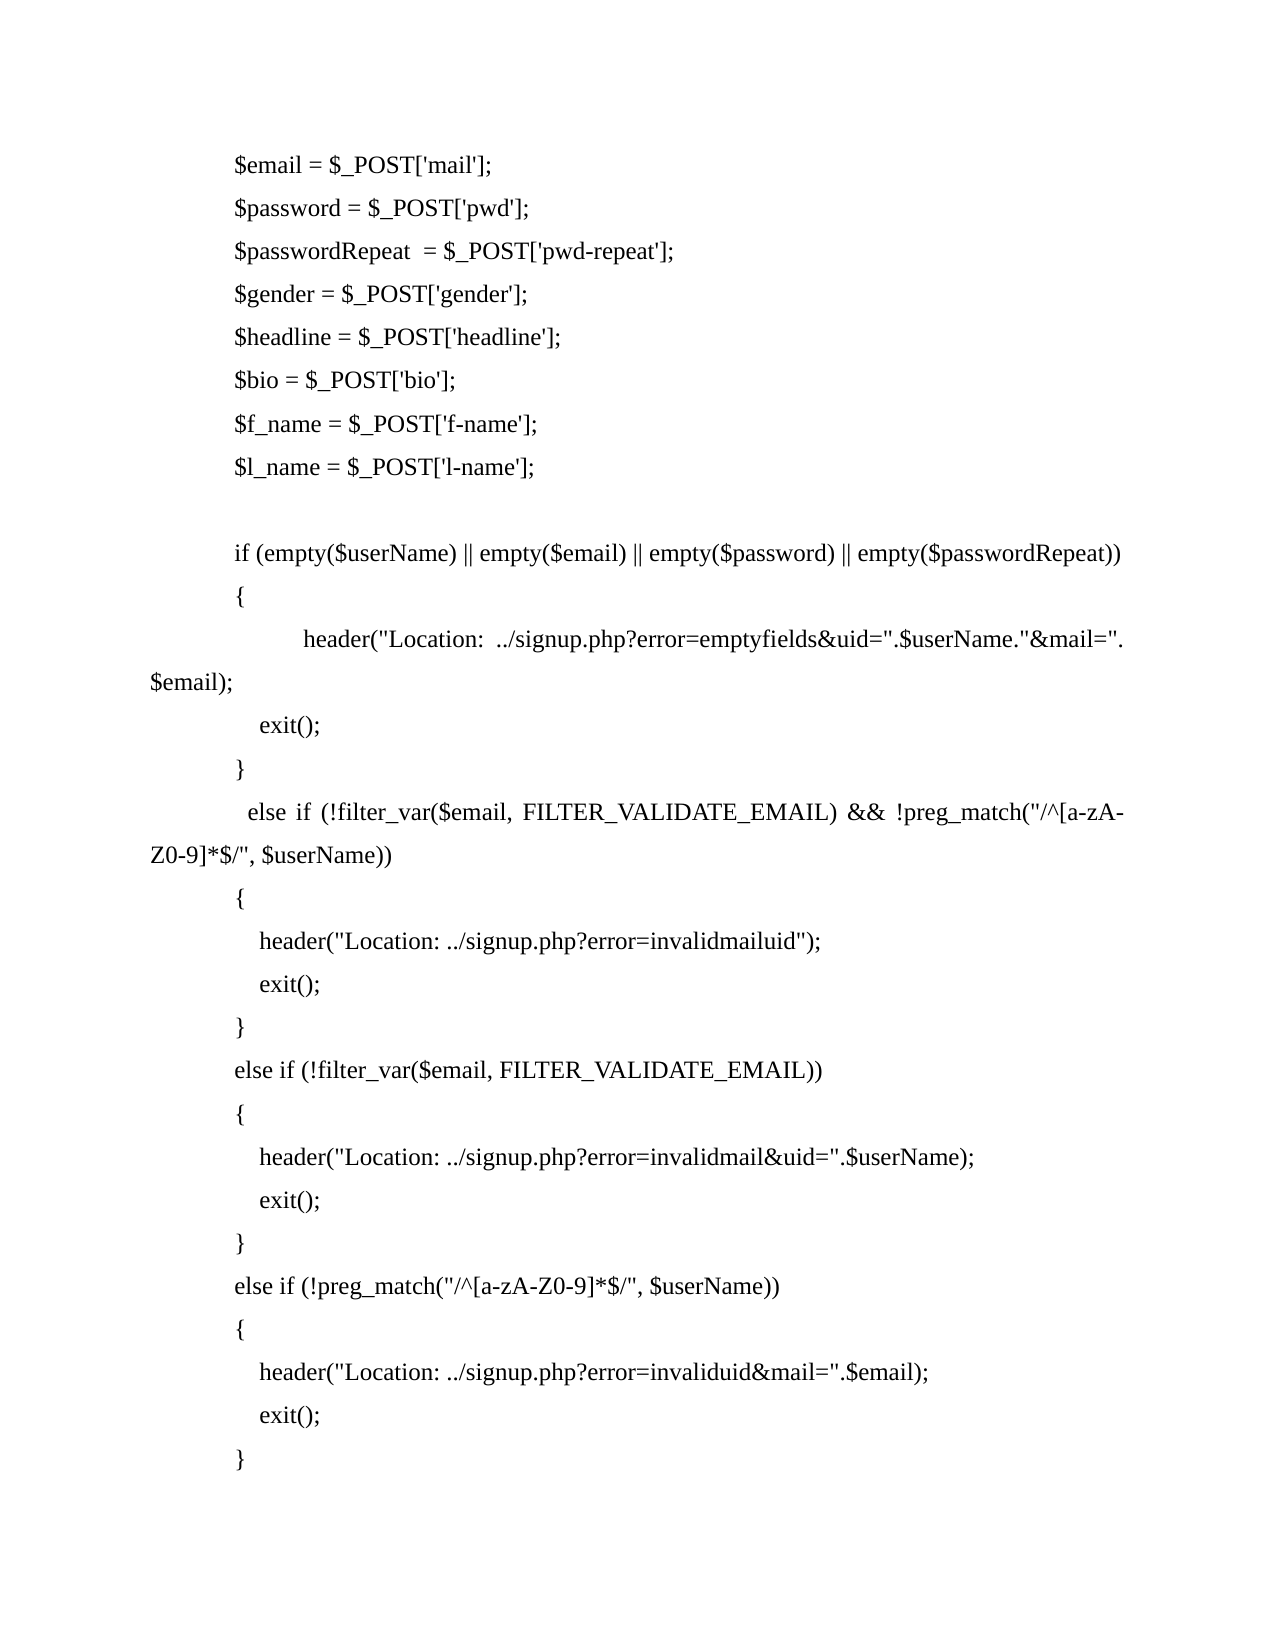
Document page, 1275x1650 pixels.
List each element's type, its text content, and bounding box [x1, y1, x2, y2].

text header("Location: ../signup.php?error=invalidmail&uid=".$userName); [150, 1142, 1125, 1171]
text header("Location: ../signup.php?error=emptyfields&uid=".$userName."&mail=".$email); [150, 624, 1125, 696]
text } [150, 1444, 1125, 1472]
text exit(); [150, 1185, 1125, 1214]
text $f_name = $_POST['f-name']; [150, 409, 1125, 437]
text { [150, 1099, 1125, 1127]
text header("Location: ../signup.php?error=invalidmailuid"); [150, 926, 1125, 955]
text header("Location: ../signup.php?error=invaliduid&mail=".$email); [150, 1357, 1125, 1386]
text $headline = $_POST['headline']; [150, 322, 1125, 351]
text } [150, 1228, 1125, 1257]
text } [150, 754, 1125, 782]
text { [150, 883, 1125, 912]
text $gender = $_POST['gender']; [150, 279, 1125, 308]
text $l_name = $_POST['l-name']; [150, 452, 1125, 481]
text else if (!filter_var($email, FILTER_VALIDATE_EMAIL)) [150, 1056, 1125, 1084]
text if (empty($userName) || empty($email) || empty($password) || empty($passwordRepeat)) [150, 538, 1125, 567]
text $bio = $_POST['bio']; [150, 366, 1125, 394]
text else if (!filter_var($email, FILTER_VALIDATE_EMAIL) && !preg_match("/^[a-zA-Z0-9]*$/", $userName)) [150, 797, 1125, 869]
text $password = $_POST['pwd']; [150, 193, 1125, 222]
text } [150, 1012, 1125, 1041]
text exit(); [150, 969, 1125, 998]
text { [150, 581, 1125, 610]
text exit(); [150, 711, 1125, 739]
text exit(); [150, 1401, 1125, 1429]
text $passwordRepeat = $_POST['pwd-repeat']; [150, 236, 1125, 265]
text $email = $_POST['mail']; [150, 150, 1125, 179]
text else if (!preg_match("/^[a-zA-Z0-9]*$/", $userName)) [150, 1271, 1125, 1300]
text { [150, 1314, 1125, 1343]
